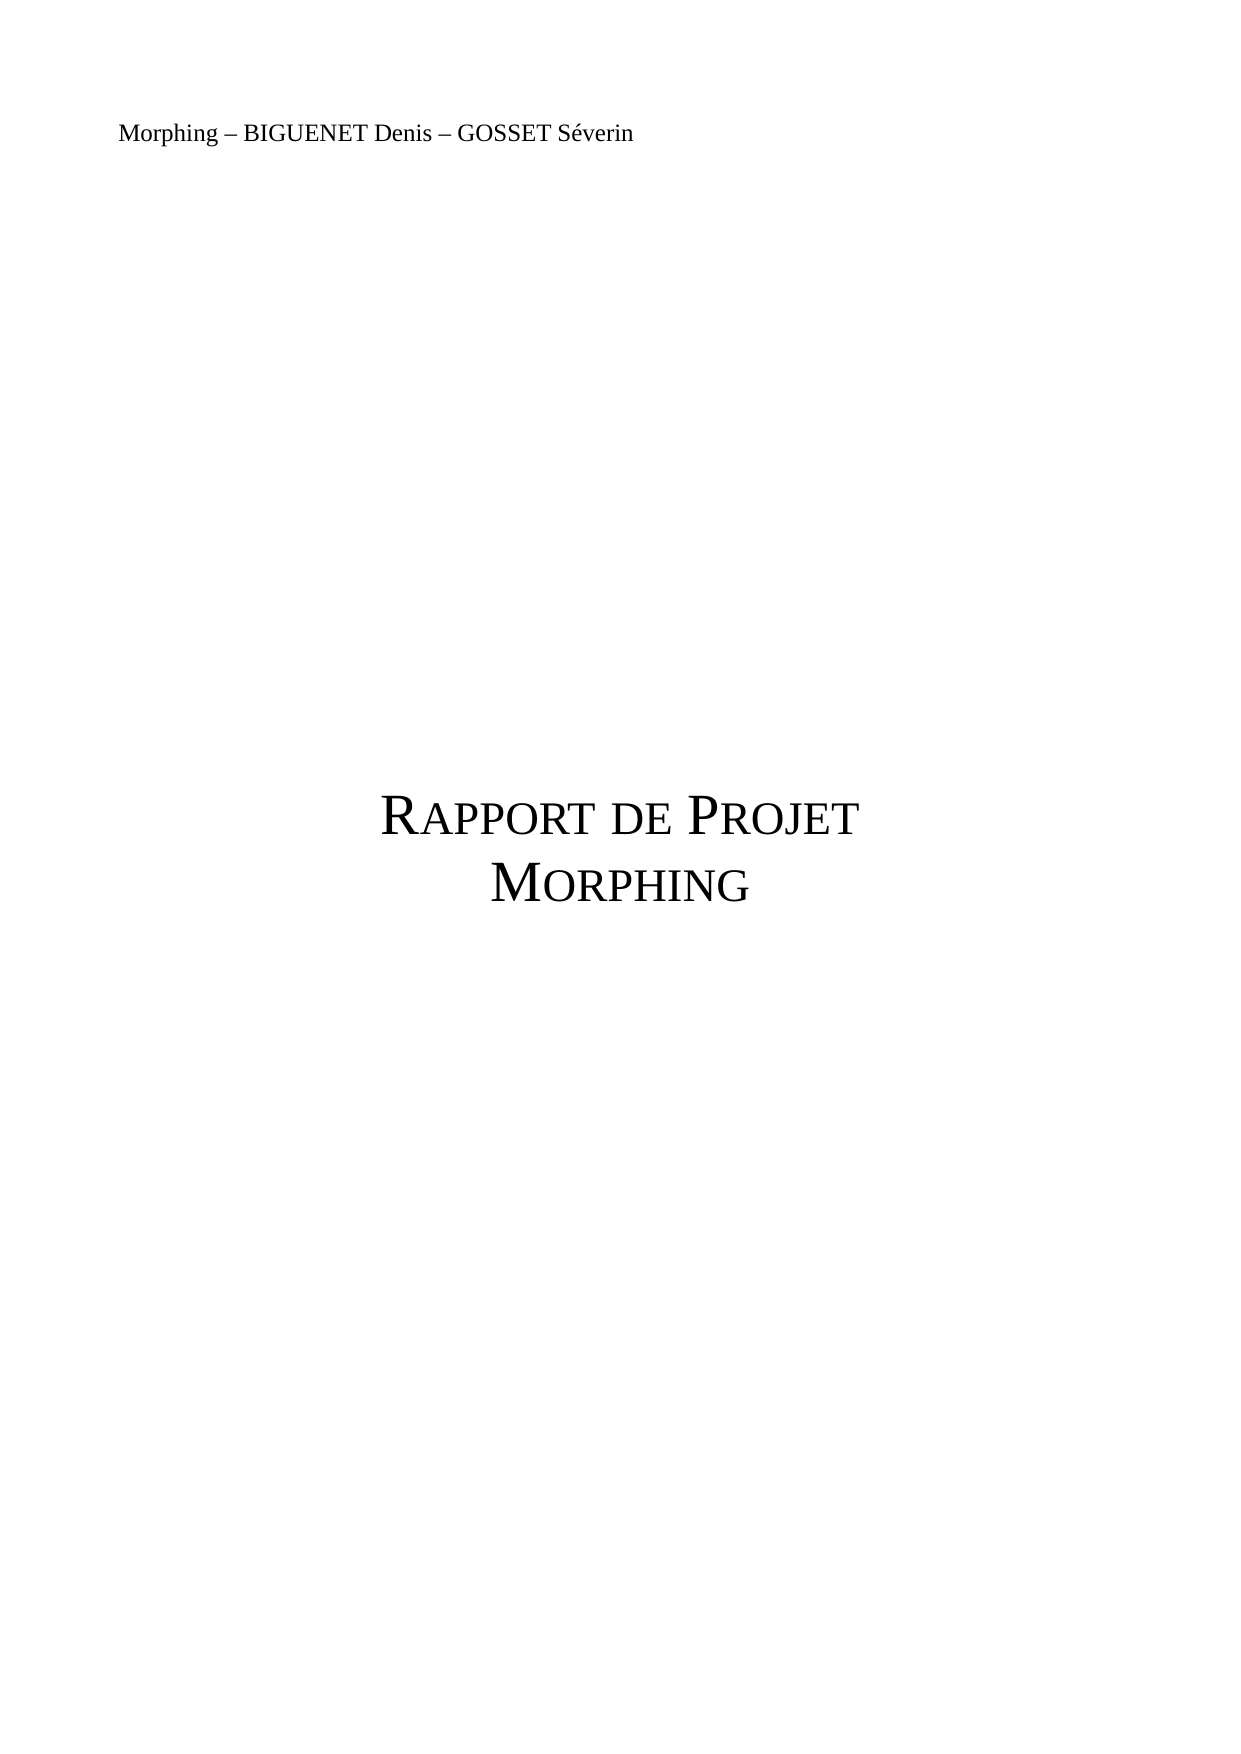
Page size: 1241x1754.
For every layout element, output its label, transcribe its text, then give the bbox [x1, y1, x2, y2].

text Morphing [118, 847, 1122, 914]
text Rapport de Projet [118, 780, 1122, 847]
